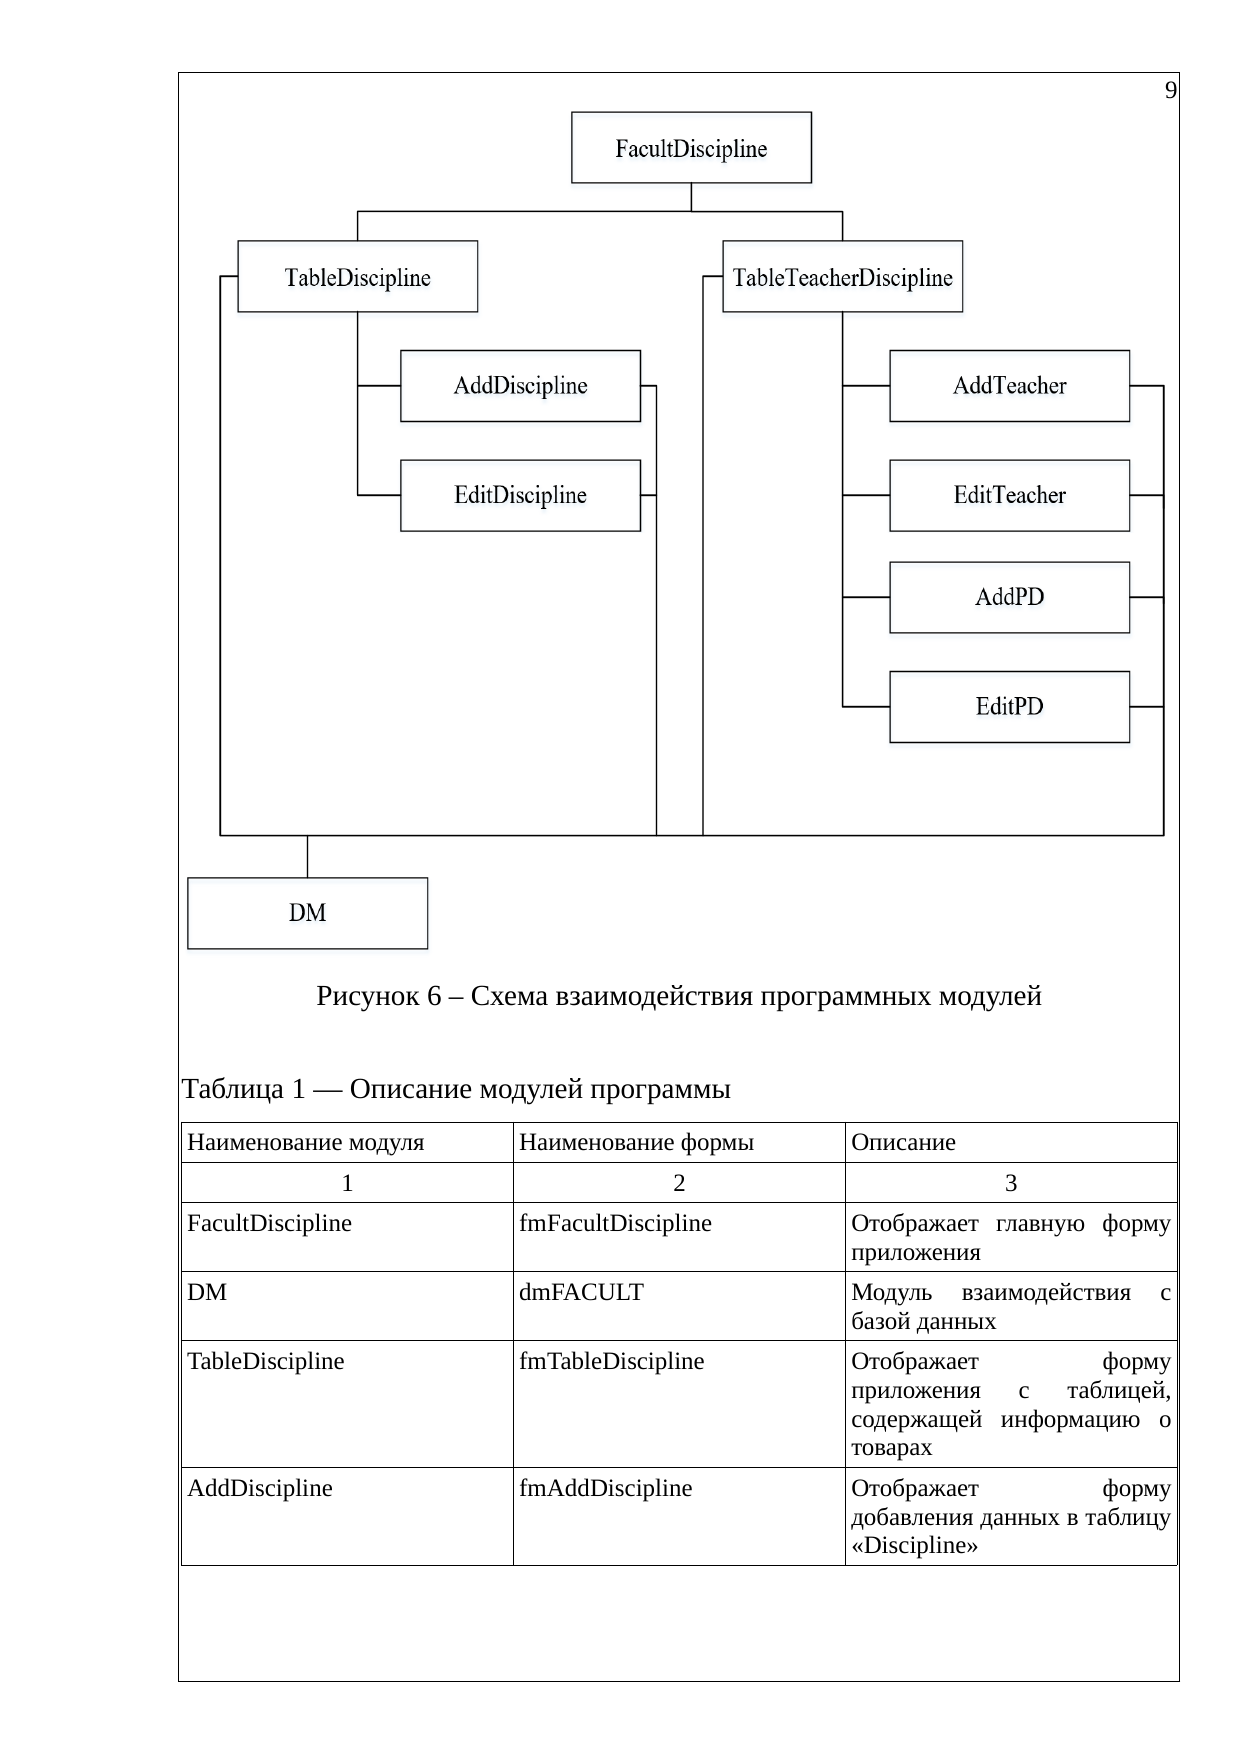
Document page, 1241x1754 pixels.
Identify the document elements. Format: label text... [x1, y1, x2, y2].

table_cell TableDiscipline [182, 1341, 513, 1467]
table_cell 1 [182, 1163, 513, 1202]
text Таблица 1 — Описание модулей программы [181, 1071, 1177, 1105]
table_cell Отображает форму добавления данных в таблицу «Discipline» [846, 1468, 1177, 1565]
table_cell dmFACULT [514, 1272, 845, 1340]
table_header Описание [846, 1123, 1177, 1162]
table_cell DM [182, 1272, 513, 1340]
table_cell FacultDiscipline [182, 1203, 513, 1271]
table_cell fmFacultDiscipline [514, 1203, 845, 1271]
table_header Наименование модуля [182, 1123, 513, 1162]
table_cell fmTableDiscipline [514, 1341, 845, 1467]
table_cell Модуль взаимодействия с базой данных [846, 1272, 1177, 1340]
table_cell Отображает форму приложения с таблицей, содержащей информацию о товарах [846, 1341, 1177, 1467]
table_cell 3 [846, 1163, 1177, 1202]
table_cell 2 [514, 1163, 845, 1202]
table_cell fmAddDiscipline [514, 1468, 845, 1565]
table_header Наименование формы [514, 1123, 845, 1162]
table_cell Отображает главную форму приложения [846, 1203, 1177, 1271]
table_cell AddDiscipline [182, 1468, 513, 1565]
text Рисунок 6 – Схема взаимодействия программных модулей [181, 962, 1177, 1011]
